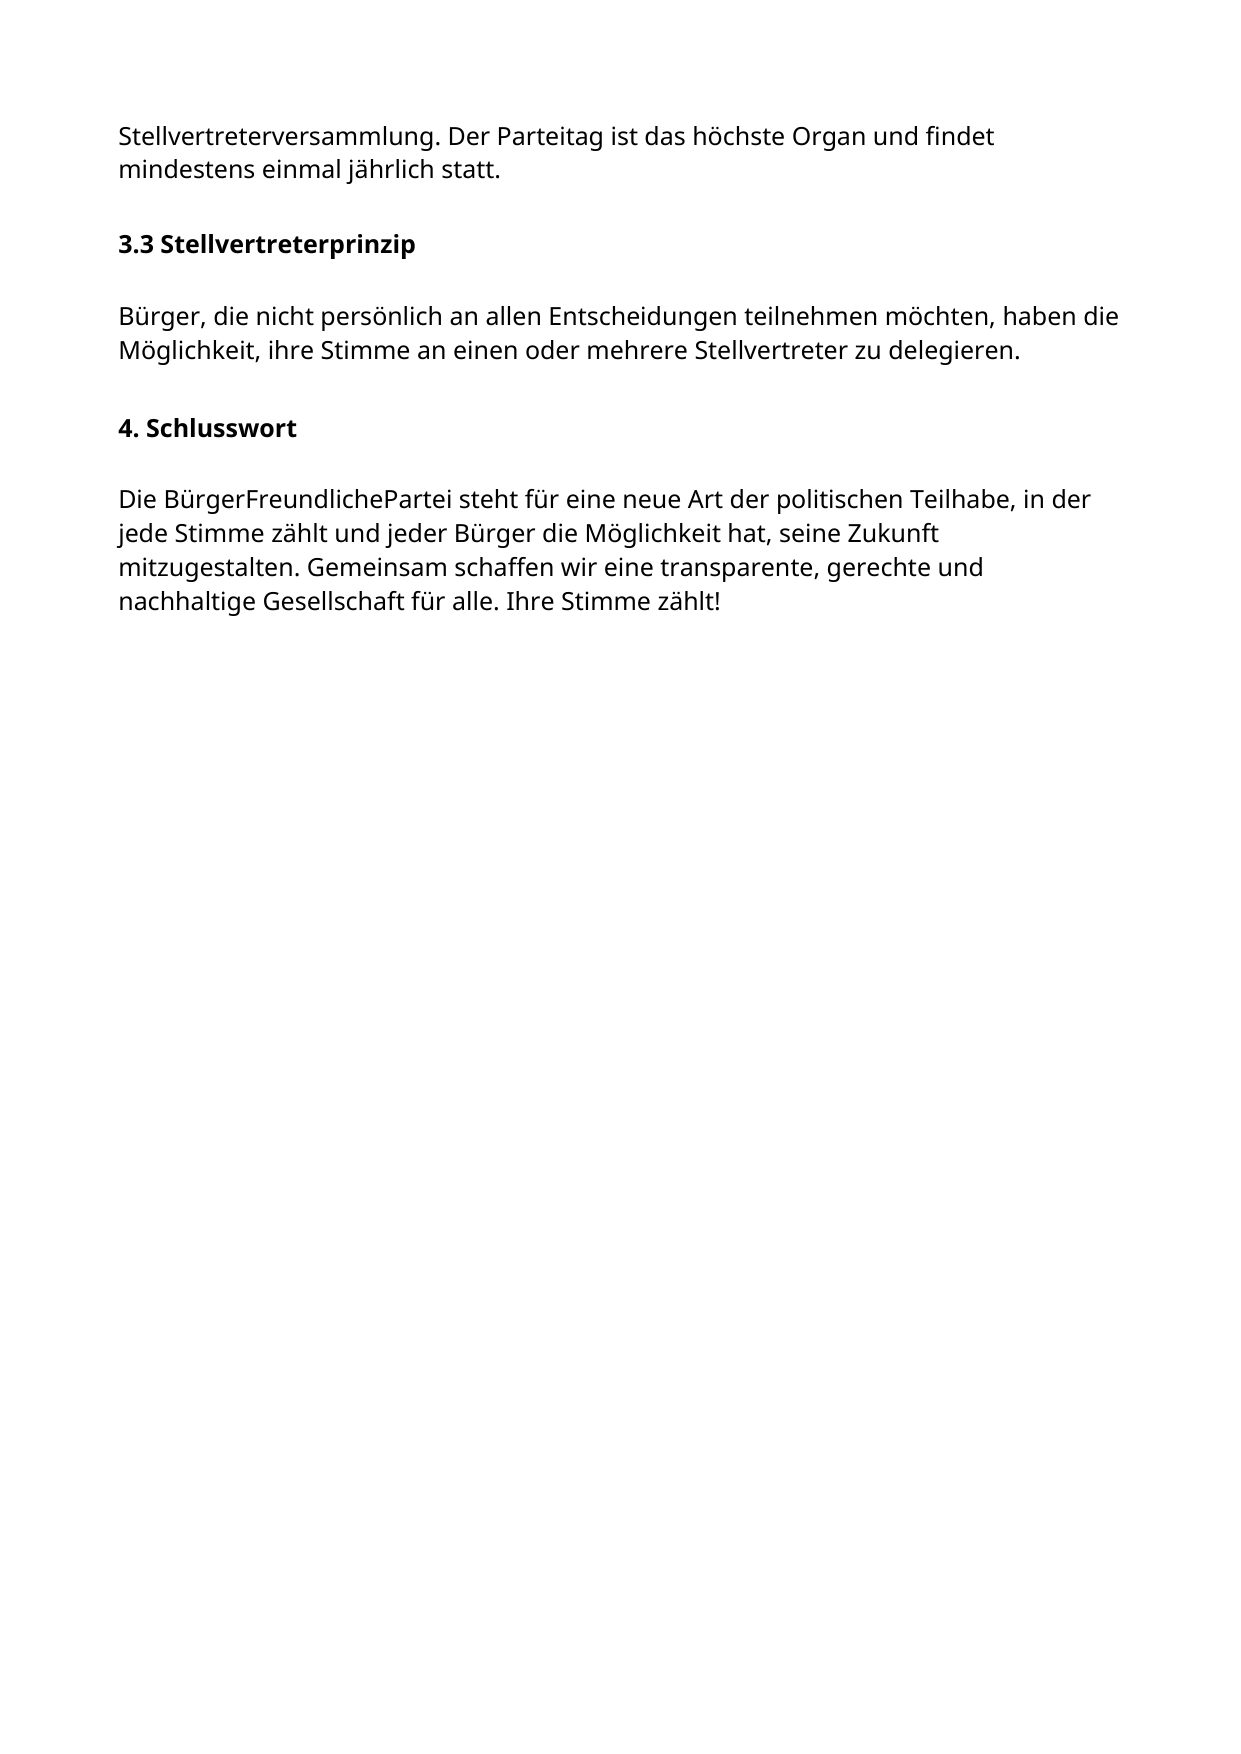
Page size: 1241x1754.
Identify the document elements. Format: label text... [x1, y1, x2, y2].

text 4. Schlusswort [118, 410, 1122, 444]
text Die BürgerFreundlichePartei steht für eine neue Art der politischen Teilhabe, in der jede Stimme zählt und jeder Bürger die Möglichkeit hat, seine Zukunft mitzugestalten. Gemeinsam schaffen wir eine transparente, gerechte und nachhaltige Gesellschaft für alle. Ihre Stimme zählt! [118, 482, 1122, 618]
text Stellvertreterversammlung. Der Parteitag ist das höchste Organ und findet mindestens einmal jährlich statt. [118, 118, 1122, 186]
text Bürger, die nicht persönlich an allen Entscheidungen teilnehmen möchten, haben die Möglichkeit, ihre Stimme an einen oder mehrere Stellvertreter zu delegieren. [118, 298, 1122, 367]
text 3.3 Stellvertreterprinzip [118, 227, 1122, 261]
